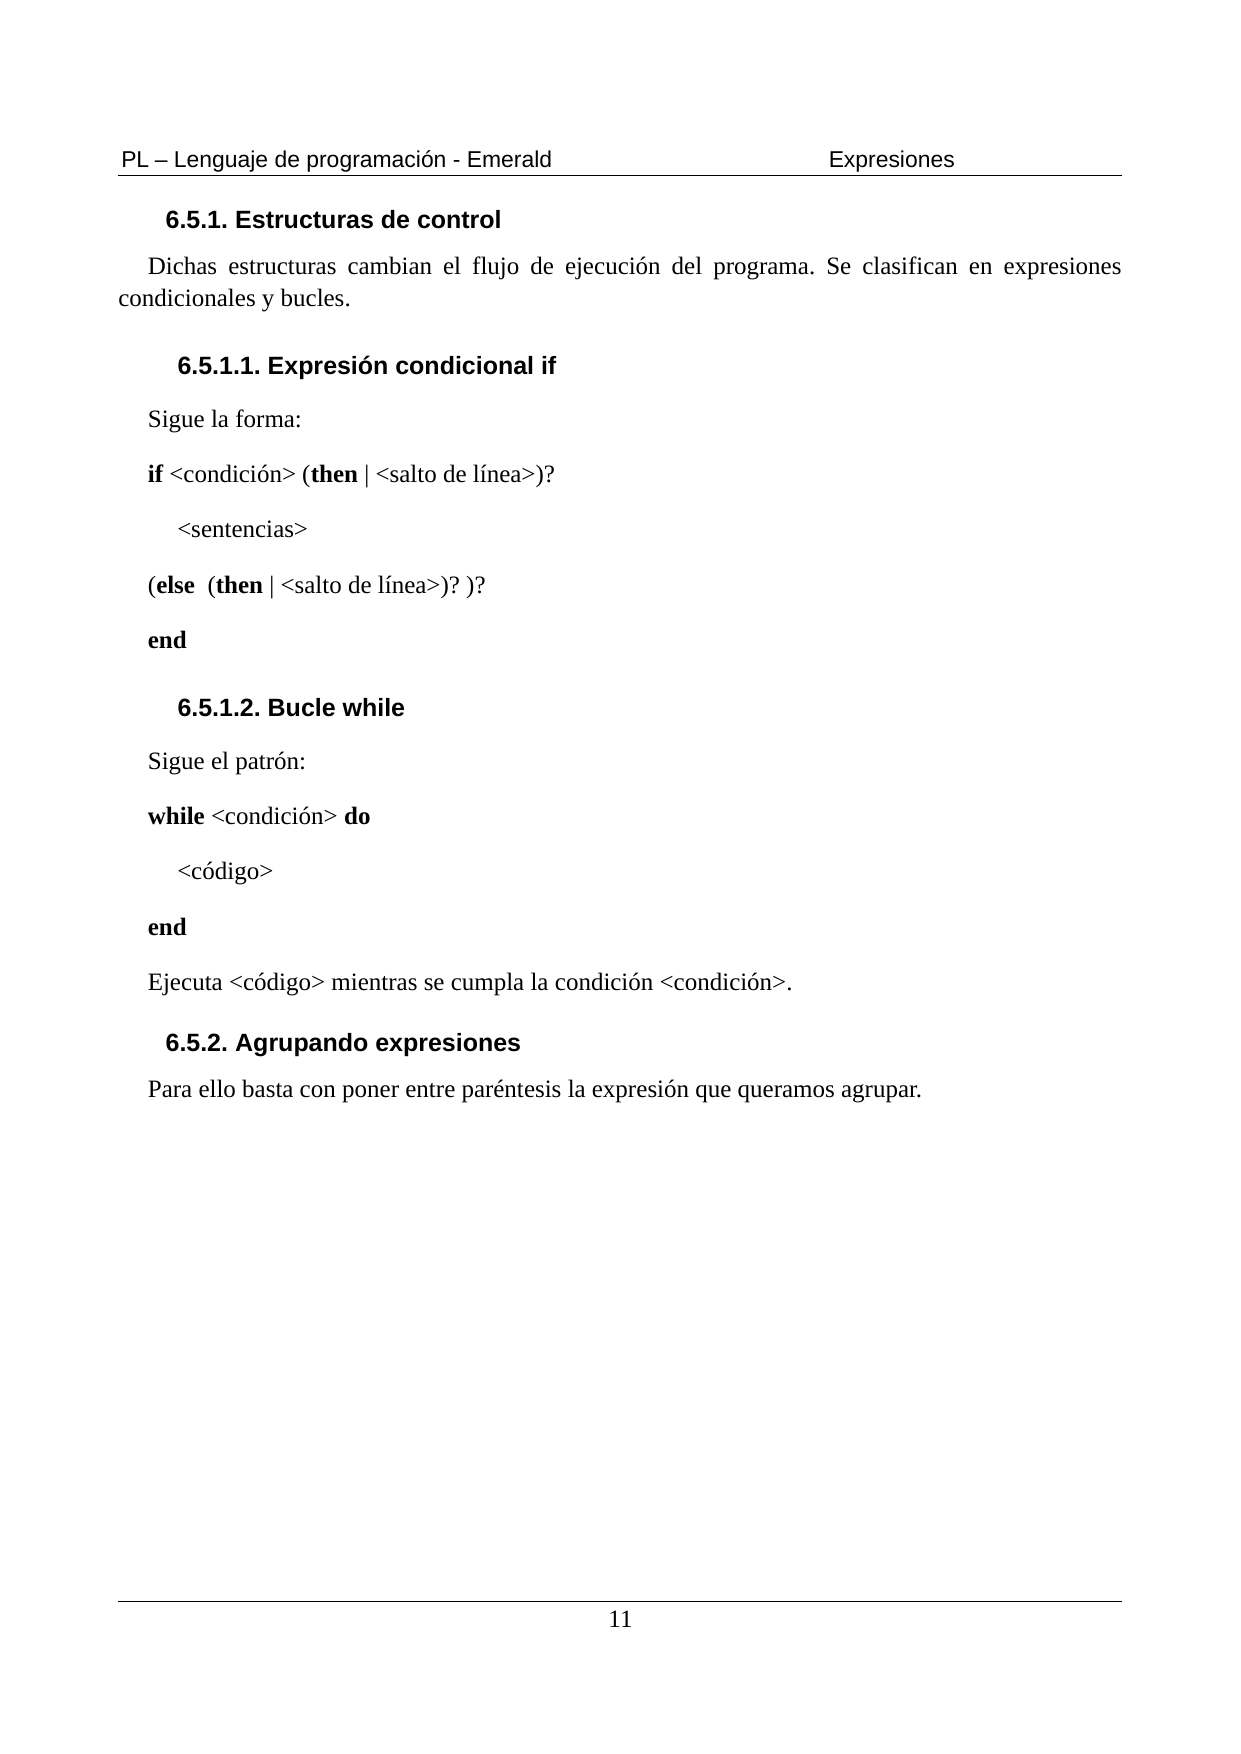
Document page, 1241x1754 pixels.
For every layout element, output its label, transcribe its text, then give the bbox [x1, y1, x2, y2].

subtitle Estructuras de control [118, 205, 1122, 234]
text <código> [118, 856, 1122, 885]
subtitle Agrupando expresiones [118, 1028, 1122, 1057]
text Para ello basta con poner entre paréntesis la expresión que queramos agrupar. [118, 1074, 1122, 1103]
text end [118, 912, 1122, 940]
text while <condición> do [118, 801, 1122, 830]
text <sentencias> [118, 514, 1122, 543]
subtitle Expresión condicional if [163, 351, 1122, 380]
text (else (then | <salto de línea>)? )? [118, 570, 1122, 598]
text Sigue el patrón: [118, 746, 1122, 775]
text Dichas estructuras cambian el flujo de ejecución del programa. Se clasifican en expresiones condicionales y bucles. [118, 251, 1122, 312]
text Ejecuta <código> mientras se cumpla la condición <condición>. [118, 967, 1122, 996]
text if <condición> (then | <salto de línea>)? [118, 459, 1122, 488]
text end [118, 625, 1122, 654]
subtitle Bucle while [163, 693, 1122, 722]
text Sigue la forma: [118, 404, 1122, 433]
